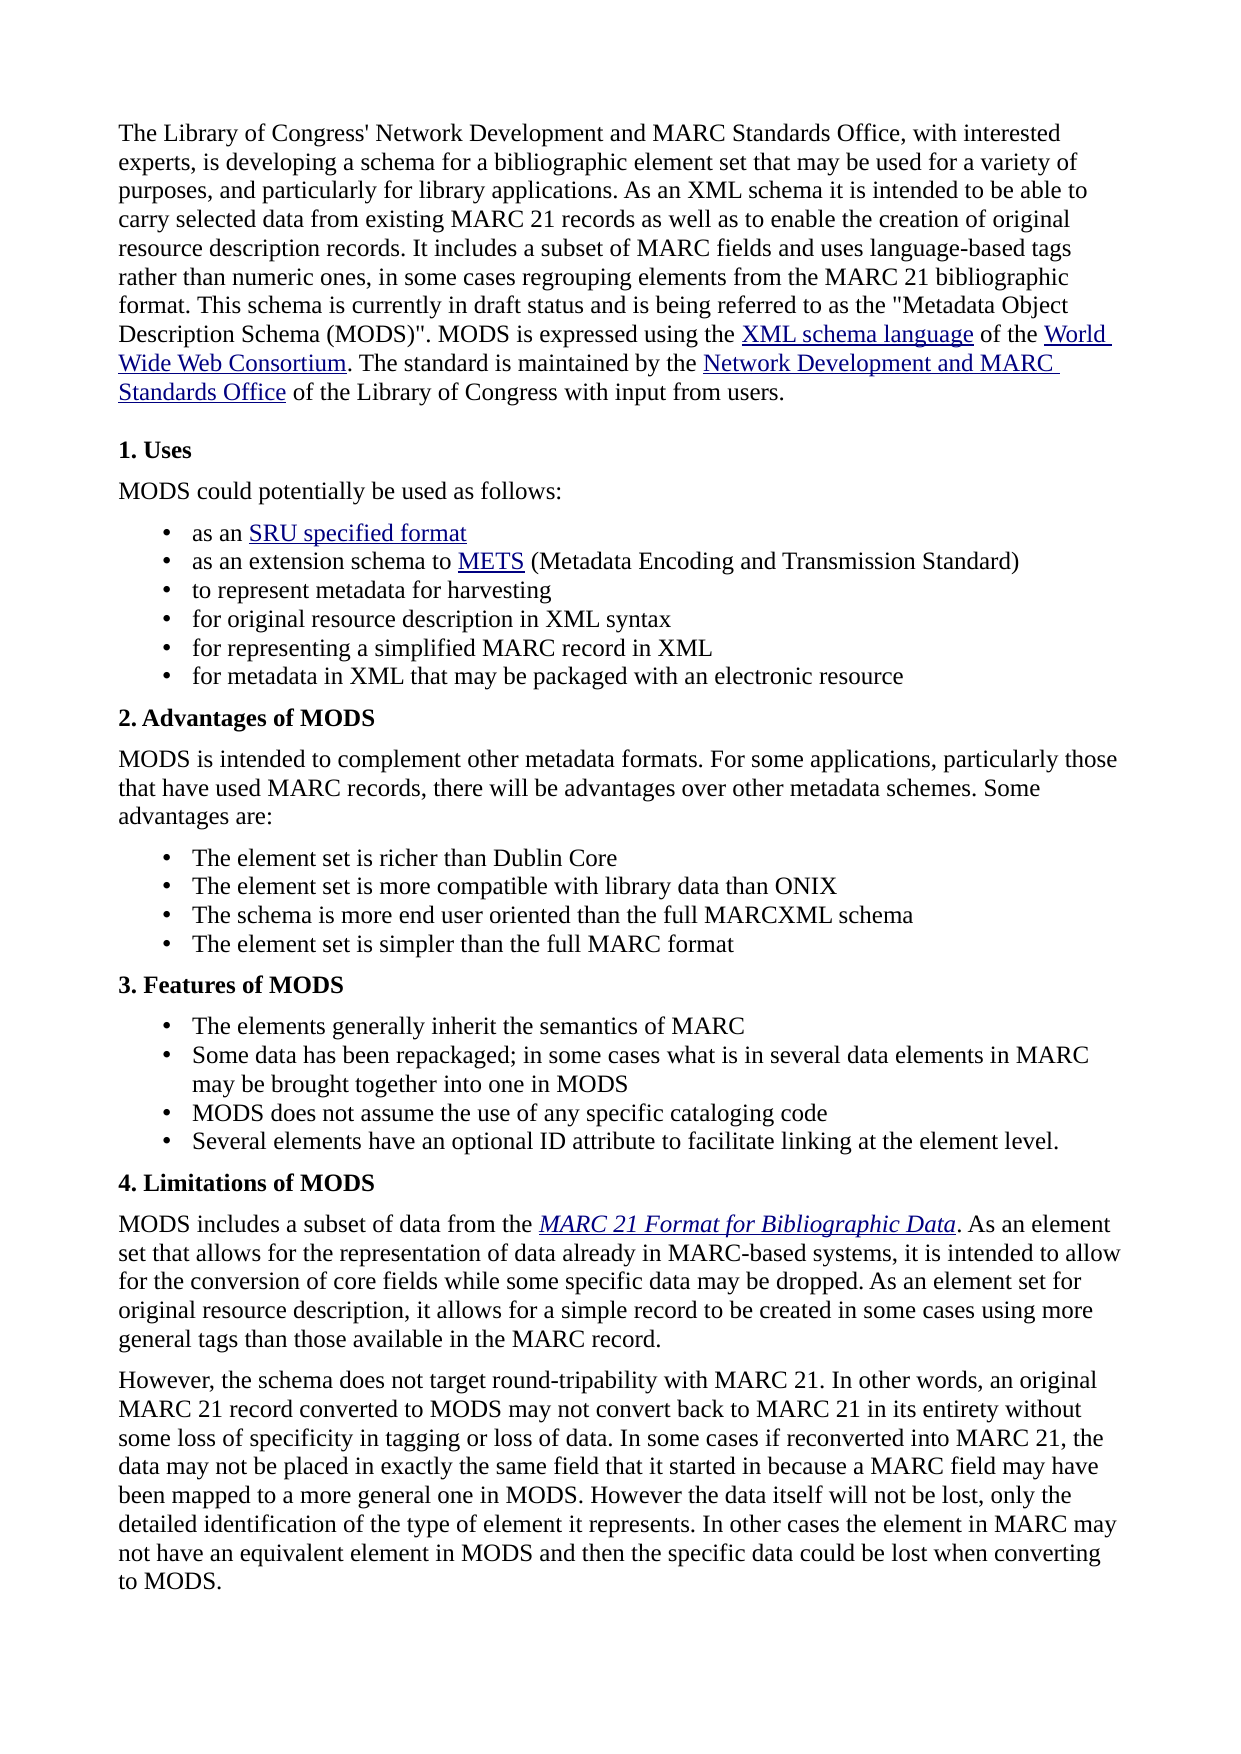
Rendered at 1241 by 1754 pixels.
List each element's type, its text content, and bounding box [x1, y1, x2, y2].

list for original resource description in XML syntax [162, 604, 1122, 633]
text MODS is intended to complement other metadata formats. For some applications, particularly those that have used MARC records, there will be advantages over other metadata schemes. Some advantages are: [118, 744, 1122, 830]
list to represent metadata for harvesting [162, 575, 1122, 604]
text 1. Uses [118, 435, 1122, 464]
text However, the schema does not target round-tripability with MARC 21. In other words, an original MARC 21 record converted to MODS may not convert back to MARC 21 in its entirety without some loss of specificity in tagging or loss of data. In some cases if reconverted into MARC 21, the data may not be placed in exactly the same field that it started in because a MARC field may have been mapped to a more general one in MODS. However the data itself will not be lost, only the detailed identification of the type of element it represents. In other cases the element in MARC may not have an equivalent element in MODS and then the specific data could be lost when converting to MODS. [118, 1365, 1122, 1595]
list The schema is more end user oriented than the full MARCXML schema [162, 900, 1122, 929]
list The elements generally inherit the semantics of MARC [162, 1011, 1122, 1040]
text 3. Features of MODS [118, 970, 1122, 999]
list MODS does not assume the use of any specific cataloging code [162, 1098, 1122, 1126]
list for representing a simplified MARC record in XML [162, 633, 1122, 661]
text 4. Limitations of MODS [118, 1168, 1122, 1196]
list as an SRU specified format [162, 518, 1122, 546]
list Some data has been repackaged; in some cases what is in several data elements in MARC may be brought together into one in MODS [162, 1040, 1122, 1098]
list The element set is simpler than the full MARC format [162, 929, 1122, 958]
text The Library of Congress' Network Development and MARC Standards Office, with interested experts, is developing a schema for a bibliographic element set that may be used for a variety of purposes, and particularly for library applications. As an XML schema it is intended to be able to carry selected data from existing MARC 21 records as well as to enable the creation of original resource description records. It includes a subset of MARC fields and uses language-based tags rather than numeric ones, in some cases regrouping elements from the MARC 21 bibliographic format. This schema is currently in draft status and is being referred to as the "Metadata Object Description Schema (MODS)". MODS is expressed using the XML schema language of the World Wide Web Consortium. The standard is maintained by the Network Development and MARC Standards Office of the Library of Congress with input from users. [118, 118, 1122, 406]
list The element set is richer than Dublin Core [162, 843, 1122, 871]
text MODS includes a subset of data from the MARC 21 Format for Bibliographic Data. As an element set that allows for the representation of data already in MARC-based systems, it is intended to allow for the conversion of core fields while some specific data may be dropped. As an element set for original resource description, it allows for a simple record to be created in some cases using more general tags than those available in the MARC record. [118, 1209, 1122, 1353]
list as an extension schema to METS (Metadata Encoding and Transmission Standard) [162, 546, 1122, 575]
list Several elements have an optional ID attribute to facilitate linking at the element level. [162, 1126, 1122, 1155]
list The element set is more compatible with library data than ONIX [162, 871, 1122, 900]
text 2. Advantages of MODS [118, 703, 1122, 731]
list for metadata in XML that may be packaged with an electronic resource [162, 661, 1122, 690]
text MODS could potentially be used as follows: [118, 476, 1122, 505]
